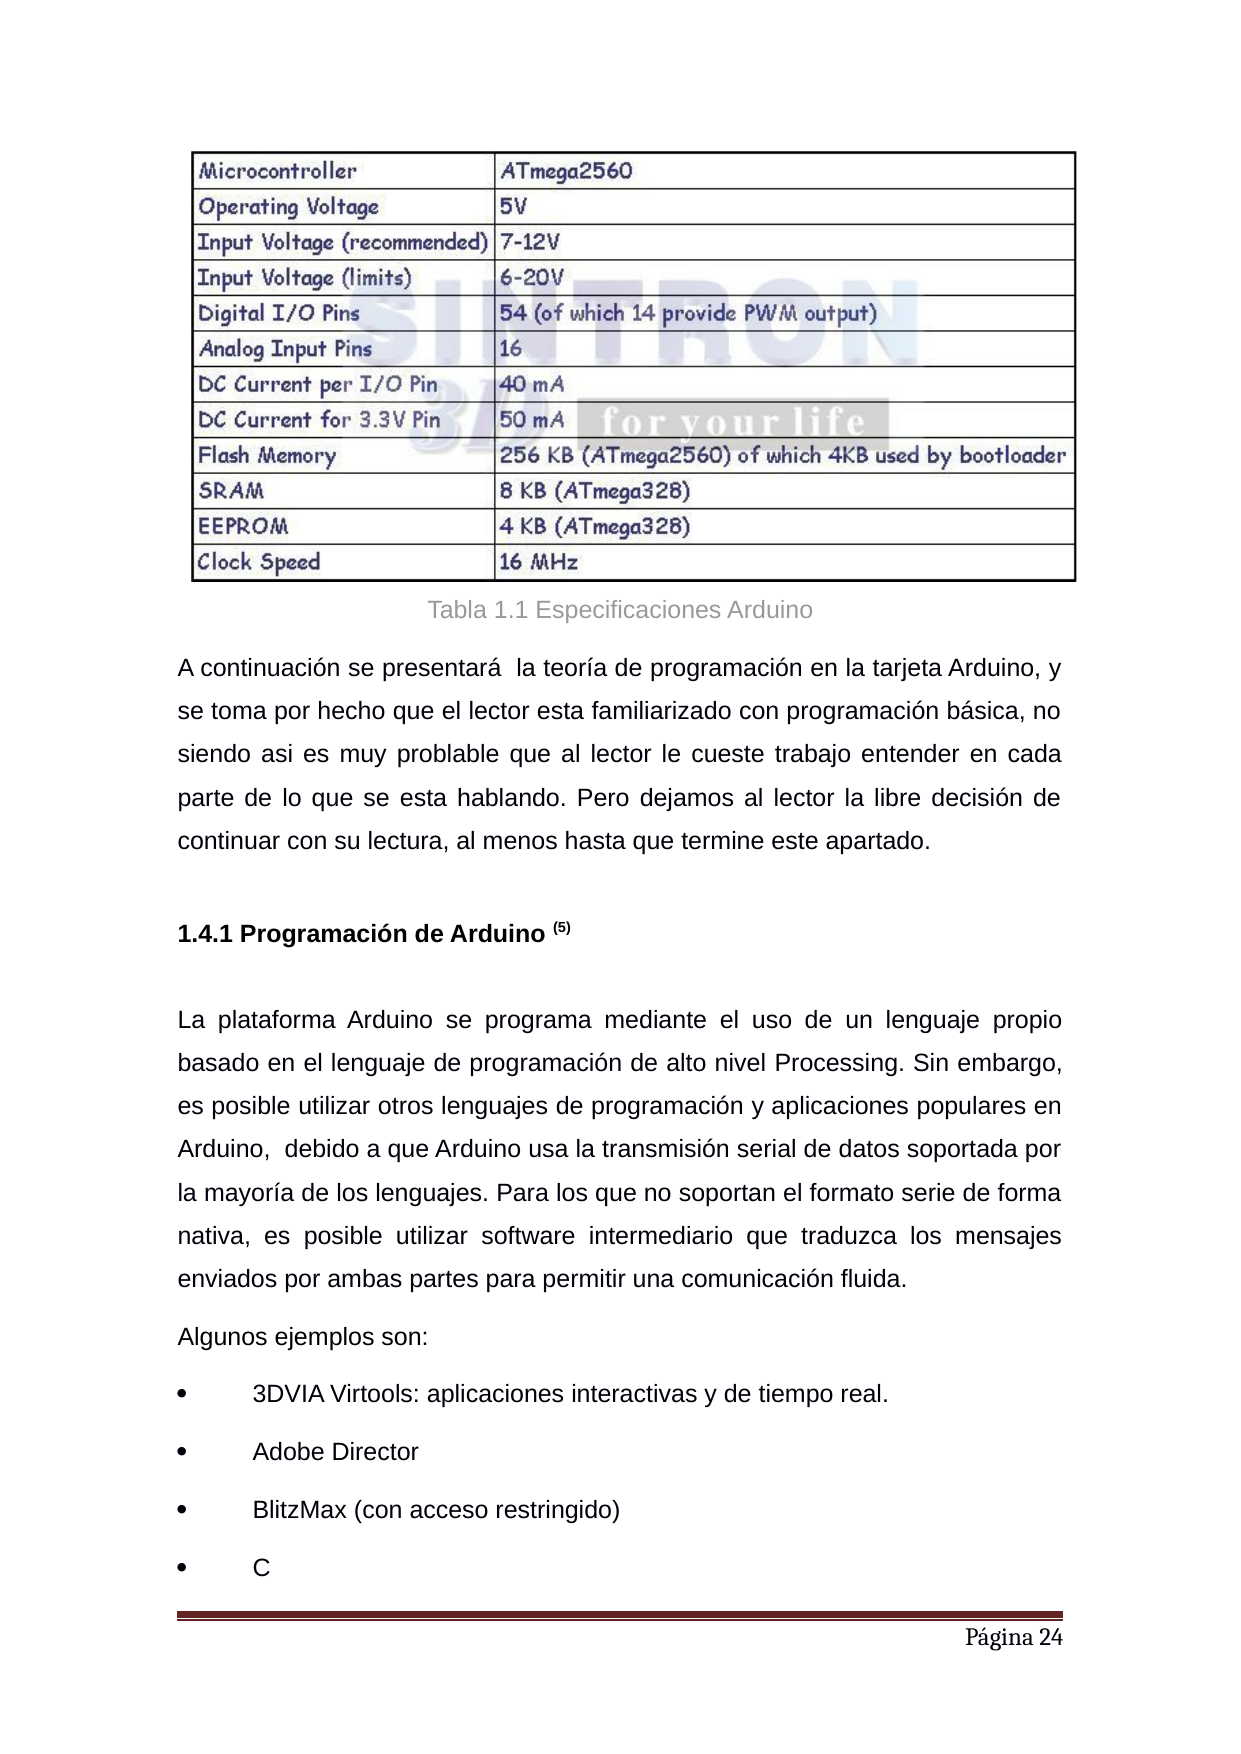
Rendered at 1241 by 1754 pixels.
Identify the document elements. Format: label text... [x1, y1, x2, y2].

text Algunos ejemplos son: [177, 1322, 1063, 1350]
text Tabla 1.1 Especificaciones Arduino [177, 148, 1063, 624]
text A continuación se presentará la teoría de programación en la tarjeta Arduino, y se toma por hecho que el lector esta familiarizado con programación básica, no siendo asi es muy problable que al lector le cueste trabajo entender en cada parte de lo que se esta hablando. Pero dejamos al lector la libre decisión de continuar con su lectura, al menos hasta que termine este apartado. [177, 653, 1063, 854]
text La plataforma Arduino se programa mediante el uso de un lenguaje propio basado en el lenguaje de programación de alto nivel Processing. Sin embargo, es posible utilizar otros lenguajes de programación y aplicaciones populares en Arduino, debido a que Arduino usa la transmisión serial de datos soportada por la mayoría de los lenguajes. Para los que no soportan el formato serie de forma nativa, es posible utilizar software intermediario que traduzca los mensajes enviados por ambas partes para permitir una comunicación fluida. [177, 1005, 1063, 1293]
subtitle 1.4.1 Programación de Arduino (5) [177, 919, 1063, 948]
picture [190, 150, 1077, 582]
list Adobe Director [177, 1437, 1063, 1466]
list BlitzMax (con acceso restringido) [177, 1495, 1063, 1524]
list C [177, 1553, 1063, 1582]
list 3DVIA Virtools: aplicaciones interactivas y de tiempo real. [177, 1379, 1063, 1408]
